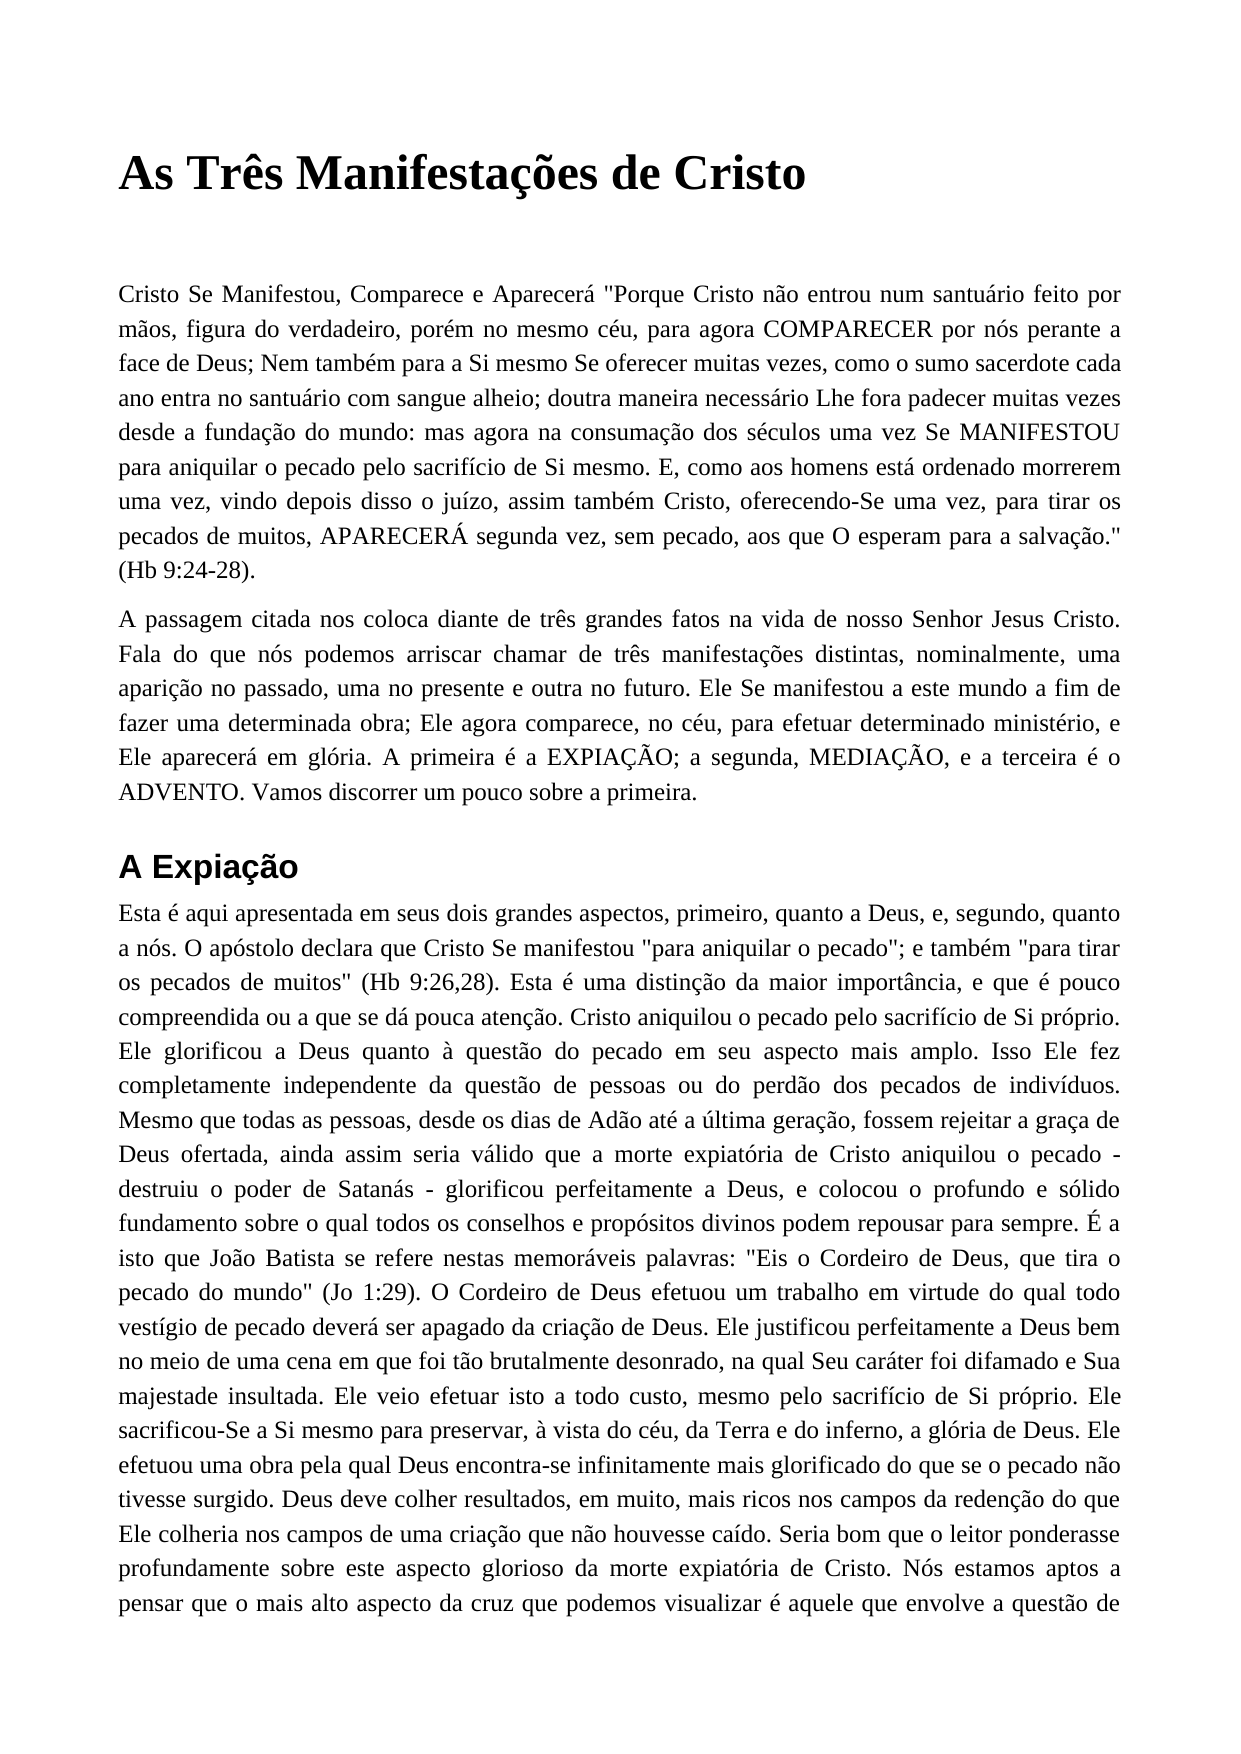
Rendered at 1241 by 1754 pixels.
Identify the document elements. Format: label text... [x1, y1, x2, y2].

subtitle As Três Manifestações de Cristo [118, 143, 1122, 201]
text Cristo Se Manifestou, Comparece e Aparecerá "Porque Cristo não entrou num santuário feito por mãos, figura do verdadeiro, porém no mesmo céu, para agora COMPARECER por nós perante a face de Deus; Nem também para a Si mesmo Se oferecer muitas vezes, como o sumo sacerdote cada ano entra no santuário com sangue alheio; doutra maneira necessário Lhe fora padecer muitas vezes desde a fundação do mundo: mas agora na consumação dos séculos uma vez Se MANIFESTOU para aniquilar o pecado pelo sacrifício de Si mesmo. E, como aos homens está ordenado morrerem uma vez, vindo depois disso o juízo, assim também Cristo, oferecendo-Se uma vez, para tirar os pecados de muitos, APARECERÁ segunda vez, sem pecado, aos que O esperam para a salvação." (Hb 9:24-28). [118, 279, 1122, 584]
text Esta é aqui apresentada em seus dois grandes aspectos, primeiro, quanto a Deus, e, segundo, quanto a nós. O apóstolo declara que Cristo Se manifestou "para aniquilar o pecado"; e também "para tirar os pecados de muitos" (Hb 9:26,28). Esta é uma distinção da maior importância, e que é pouco compreendida ou a que se dá pouca atenção. Cristo aniquilou o pecado pelo sacrifício de Si próprio. Ele glorificou a Deus quanto à questão do pecado em seu aspecto mais amplo. Isso Ele fez completamente independente da questão de pessoas ou do perdão dos pecados de indivíduos. Mesmo que todas as pessoas, desde os dias de Adão até a última geração, fossem rejeitar a graça de Deus ofertada, ainda assim seria válido que a morte expiatória de Cristo aniquilou o pecado - destruiu o poder de Satanás - glorificou perfeitamente a Deus, e colocou o profundo e sólido fundamento sobre o qual todos os conselhos e propósitos divinos podem repousar para sempre. É a isto que João Batista se refere nestas memoráveis palavras: "Eis o Cordeiro de Deus, que tira o pecado do mundo" (Jo 1:29). O Cordeiro de Deus efetuou um trabalho em virtude do qual todo vestígio de pecado deverá ser apagado da criação de Deus. Ele justificou perfeitamente a Deus bem no meio de uma cena em que foi tão brutalmente desonrado, na qual Seu caráter foi difamado e Sua majestade insultada. Ele veio efetuar isto a todo custo, mesmo pelo sacrifício de Si próprio. Ele sacrificou-Se a Si mesmo para preservar, à vista do céu, da Terra e do inferno, a glória de Deus. Ele efetuou uma obra pela qual Deus encontra-se infinitamente mais glorificado do que se o pecado não tivesse surgido. Deus deve colher resultados, em muito, mais ricos nos campos da redenção do que Ele colheria nos campos de uma criação que não houvesse caído. Seria bom que o leitor ponderasse profundamente sobre este aspecto glorioso da morte expiatória de Cristo. Nós estamos aptos a pensar que o mais alto aspecto da cruz que podemos visualizar é aquele que envolve a questão de [118, 898, 1122, 1616]
subtitle A Expiação [118, 847, 1122, 886]
text A passagem citada nos coloca diante de três grandes fatos na vida de nosso Senhor Jesus Cristo. Fala do que nós podemos arriscar chamar de três manifestações distintas, nominalmente, uma aparição no passado, uma no presente e outra no futuro. Ele Se manifestou a este mundo a fim de fazer uma determinada obra; Ele agora comparece, no céu, para efetuar determinado ministério, e Ele aparecerá em glória. A primeira é a EXPIAÇÃO; a segunda, MEDIAÇÃO, e a terceira é o ADVENTO. Vamos discorrer um pouco sobre a primeira. [118, 604, 1122, 806]
